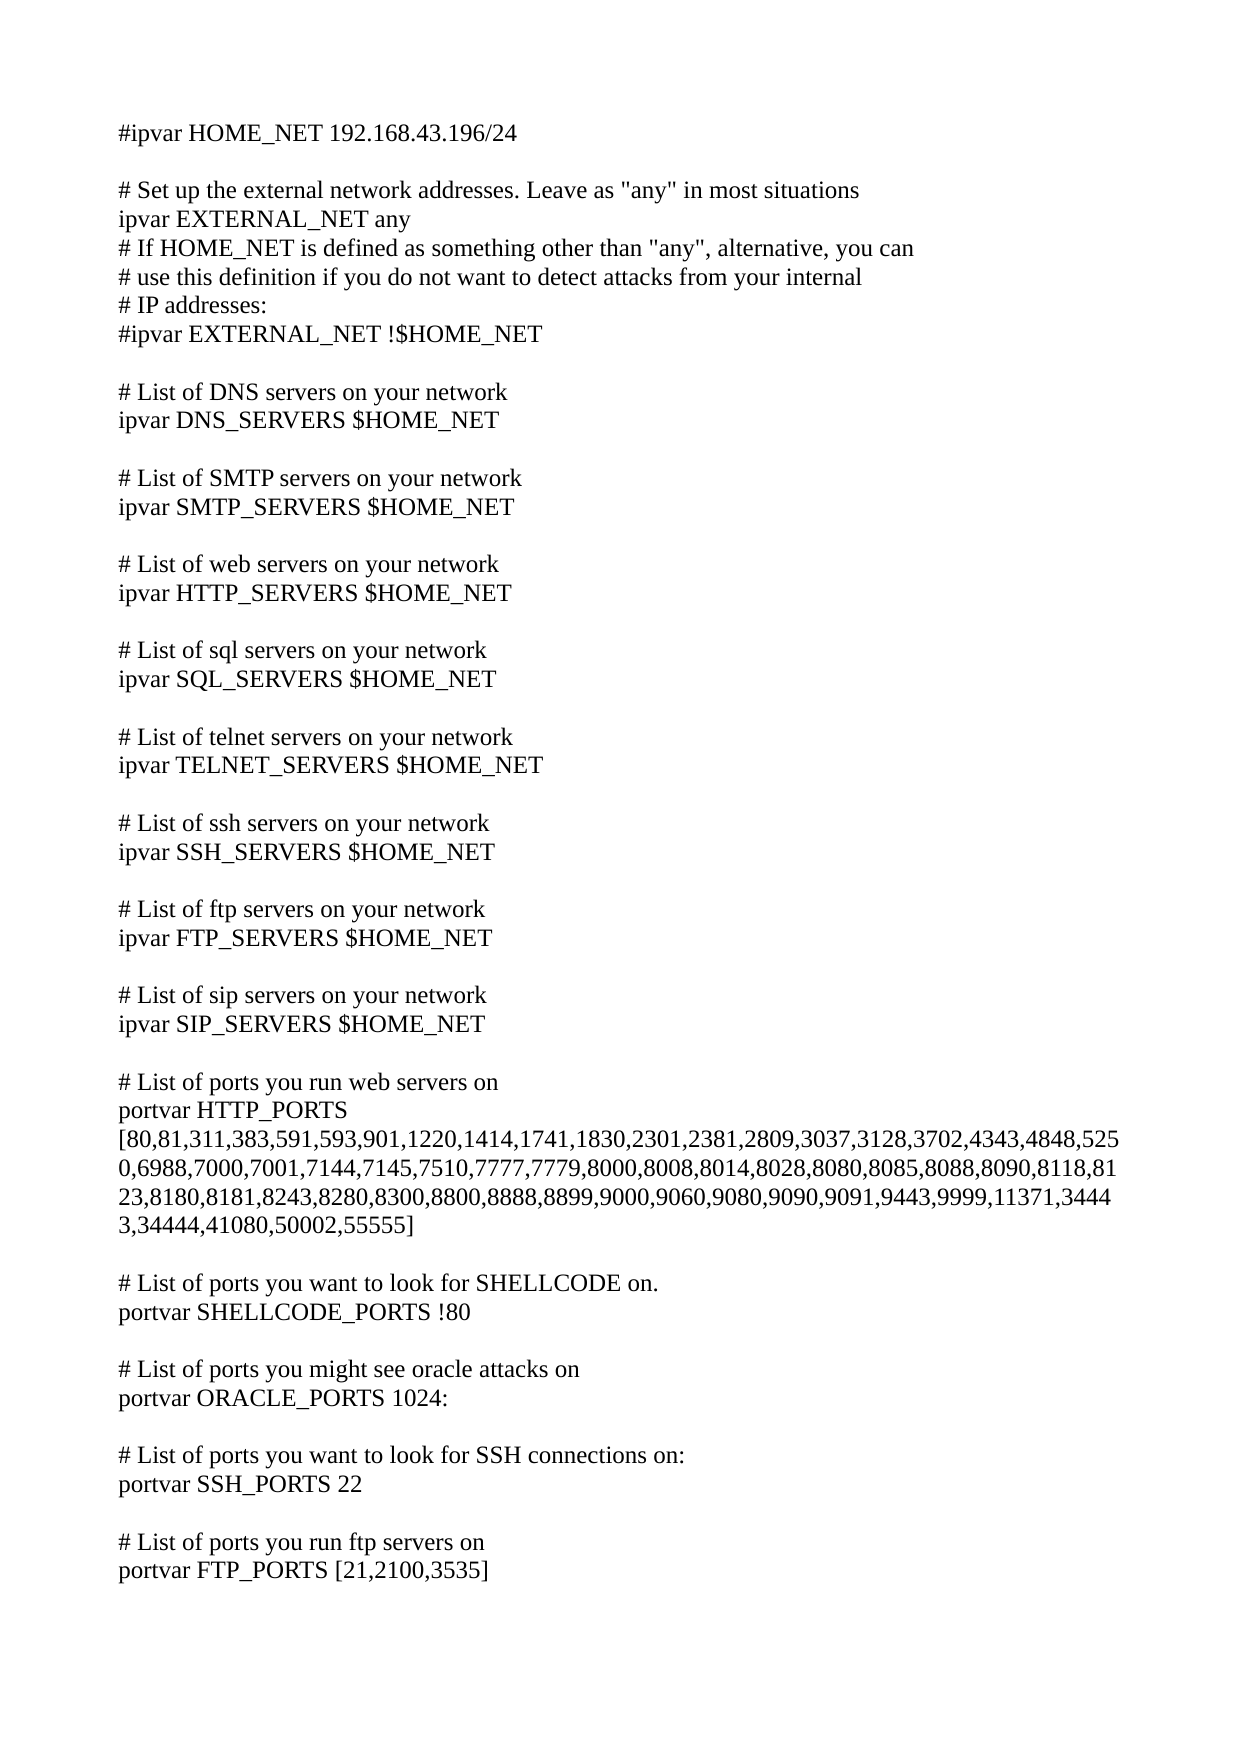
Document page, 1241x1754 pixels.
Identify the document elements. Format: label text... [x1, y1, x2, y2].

text # List of ports you run ftp servers on [118, 1527, 1122, 1556]
text # List of ftp servers on your network [118, 894, 1122, 923]
text # List of DNS servers on your network [118, 377, 1122, 406]
text ipvar DNS_SERVERS $HOME_NET [118, 406, 1122, 434]
text ipvar SMTP_SERVERS $HOME_NET [118, 492, 1122, 521]
text portvar SHELLCODE_PORTS !80 [118, 1297, 1122, 1326]
text ipvar SQL_SERVERS $HOME_NET [118, 664, 1122, 693]
text ipvar HTTP_SERVERS $HOME_NET [118, 578, 1122, 607]
text portvar FTP_PORTS [21,2100,3535] [118, 1556, 1122, 1584]
text # IP addresses: [118, 291, 1122, 319]
text # List of sql servers on your network [118, 636, 1122, 664]
text ipvar SSH_SERVERS $HOME_NET [118, 837, 1122, 866]
text #ipvar EXTERNAL_NET !$HOME_NET [118, 319, 1122, 348]
text #ipvar HOME_NET 192.168.43.196/24 [118, 118, 1122, 147]
text # List of sip servers on your network [118, 981, 1122, 1009]
text # List of ssh servers on your network [118, 808, 1122, 837]
text # List of SMTP servers on your network [118, 463, 1122, 492]
text # If HOME_NET is defined as something other than "any", alternative, you can [118, 233, 1122, 262]
text # List of ports you might see oracle attacks on [118, 1354, 1122, 1383]
text # use this definition if you do not want to detect attacks from your internal [118, 262, 1122, 291]
text # Set up the external network addresses. Leave as "any" in most situations [118, 176, 1122, 204]
text ipvar SIP_SERVERS $HOME_NET [118, 1009, 1122, 1038]
text ipvar EXTERNAL_NET any [118, 204, 1122, 233]
text # List of ports you want to look for SHELLCODE on. [118, 1268, 1122, 1297]
text # List of web servers on your network [118, 549, 1122, 578]
text portvar SSH_PORTS 22 [118, 1469, 1122, 1498]
text # List of ports you run web servers on [118, 1067, 1122, 1096]
text portvar ORACLE_PORTS 1024: [118, 1383, 1122, 1412]
text # List of ports you want to look for SSH connections on: [118, 1441, 1122, 1469]
text portvar HTTP_PORTS [80,81,311,383,591,593,901,1220,1414,1741,1830,2301,2381,2809,3037,3128,3702,4343,4848,5250,6988,7000,7001,7144,7145,7510,7777,7779,8000,8008,8014,8028,8080,8085,8088,8090,8118,8123,8180,8181,8243,8280,8300,8800,8888,8899,9000,9060,9080,9090,9091,9443,9999,11371,34443,34444,41080,50002,55555] [118, 1096, 1122, 1239]
text ipvar FTP_SERVERS $HOME_NET [118, 923, 1122, 952]
text ipvar TELNET_SERVERS $HOME_NET [118, 751, 1122, 779]
text # List of telnet servers on your network [118, 722, 1122, 751]
